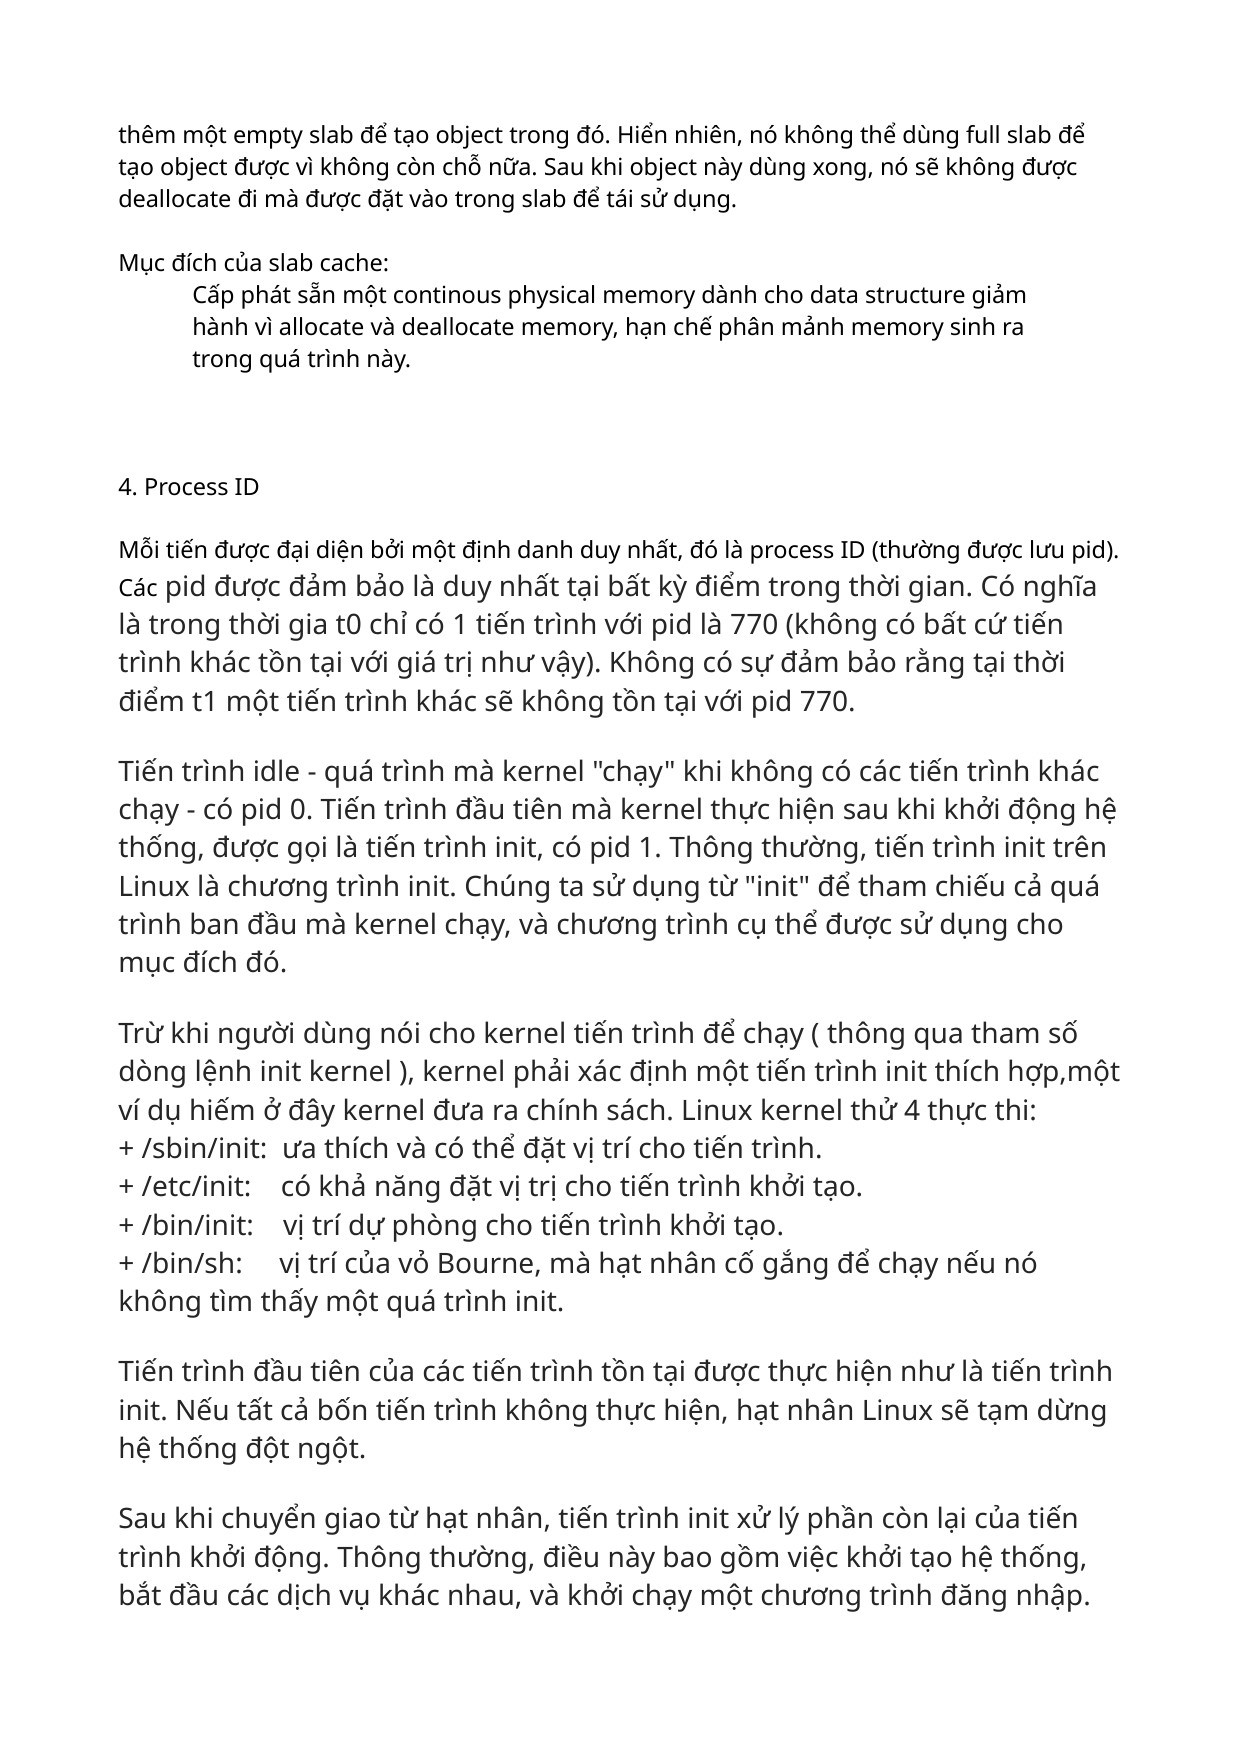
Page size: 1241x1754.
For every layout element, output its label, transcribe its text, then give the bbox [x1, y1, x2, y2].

text Trừ khi người dùng nói cho kernel tiến trình để chạy ( thông qua tham số dòng lệnh init kernel ), kernel phải xác định một tiến trình init thích hợp,một ví dụ hiếm ở đây kernel đưa ra chính sách. Linux kernel thử 4 thực thi: [118, 1013, 1122, 1128]
text + /bin/init: vị trí dự phòng cho tiến trình khởi tạo. [118, 1205, 1122, 1243]
text 4. Process ID [118, 470, 1122, 502]
text Mỗi tiến được đại diện bởi một định danh duy nhất, đó là process ID (thường được lưu pid). Các pid được đảm bảo là duy nhất tại bất kỳ điểm trong thời gian. Có nghĩa là trong thời gia t0 chỉ có 1 tiến trình với pid là 770 (không có bất cứ tiến trình khác tồn tại với giá trị như vậy). Không có sự đảm bảo rằng tại thời điểm t1 một tiến trình khác sẽ không tồn tại với pid 770. [118, 534, 1122, 719]
text + /sbin/init: ưa thích và có thể đặt vị trí cho tiến trình. [118, 1128, 1122, 1166]
text Tiến trình đầu tiên của các tiến trình tồn tại được thực hiện như là tiến trình init. Nếu tất cả bốn tiến trình không thực hiện, hạt nhân Linux sẽ tạm dừng hệ thống đột ngột. [118, 1352, 1122, 1467]
text Cấp phát sẵn một continous physical memory dành cho data structure giảm hành vì allocate và deallocate memory, hạn chế phân mảnh memory sinh ra trong quá trình này. [118, 278, 1122, 374]
text thêm một empty slab để tạo object trong đó. Hiển nhiên, nó không thể dùng full slab để tạo object được vì không còn chỗ nữa. Sau khi object này dùng xong, nó sẽ không được deallocate đi mà được đặt vào trong slab để tái sử dụng. [118, 118, 1122, 214]
text Sau khi chuyển giao từ hạt nhân, tiến trình init xử lý phần còn lại của tiến trình khởi động. Thông thường, điều này bao gồm việc khởi tạo hệ thống, bắt đầu các dịch vụ khác nhau, và khởi chạy một chương trình đăng nhập. [118, 1499, 1122, 1614]
text Mục đích của slab cache: [118, 246, 1122, 278]
text + /etc/init: có khả năng đặt vị trị cho tiến trình khởi tạo. [118, 1166, 1122, 1205]
text Tiến trình idle - quá trình mà kernel "chạy" khi không có các tiến trình khác chạy - có pid 0. Tiến trình đầu tiên mà kernel thực hiện sau khi khởi động hệ thống, được gọi là tiến trình init, có pid 1. Thông thường, tiến trình init trên Linux là chương trình init. Chúng ta sử dụng từ "init" để tham chiếu cả quá trình ban đầu mà kernel chạy, và chương trình cụ thể được sử dụng cho mục đích đó. [118, 751, 1122, 981]
text + /bin/sh: vị trí của vỏ Bourne, mà hạt nhân cố gắng để chạy nếu nó không tìm thấy một quá trình init. [118, 1243, 1122, 1320]
